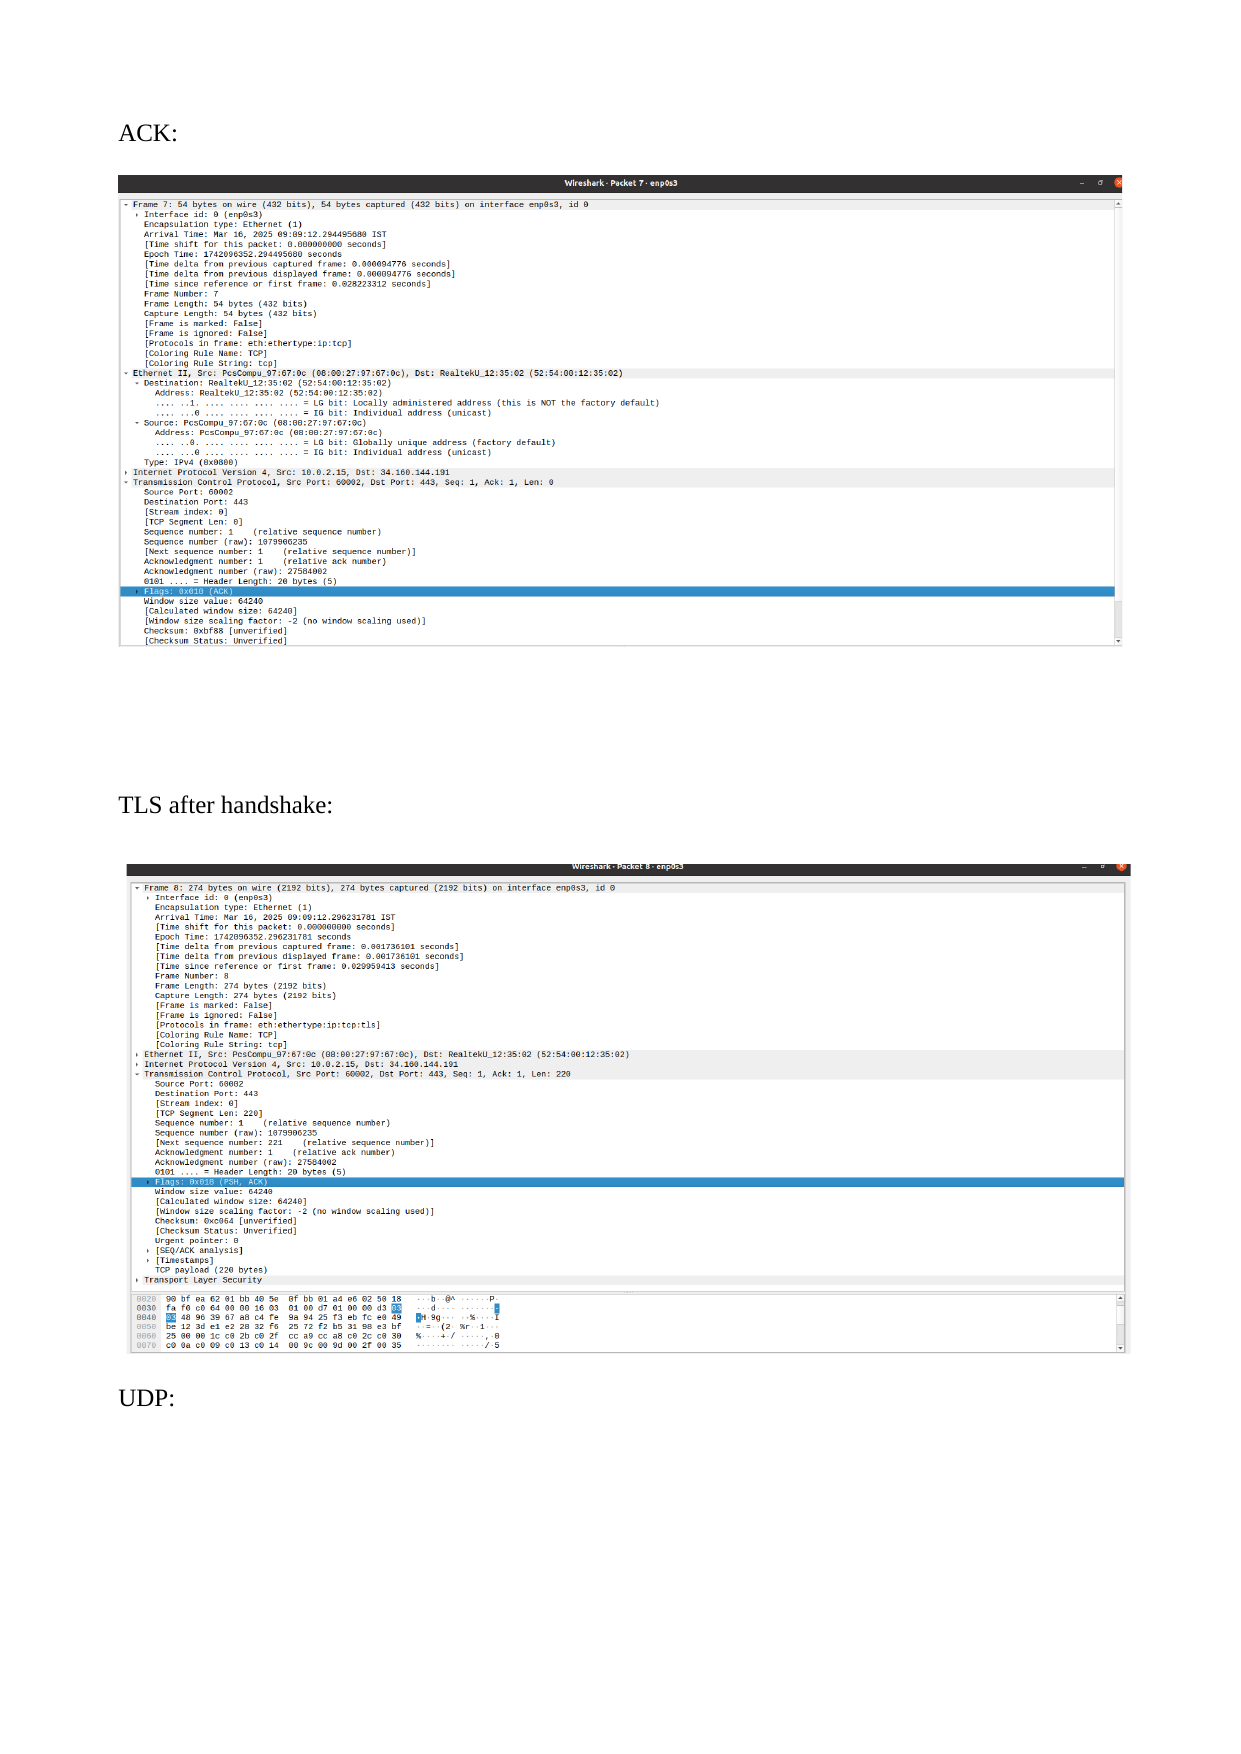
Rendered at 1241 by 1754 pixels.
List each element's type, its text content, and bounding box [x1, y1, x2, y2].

picture [118, 175, 1123, 647]
text ACK: [118, 118, 1122, 147]
text TLS after handshake: [118, 790, 1122, 819]
picture [126, 864, 1131, 1354]
text UDP: [118, 1383, 1122, 1411]
